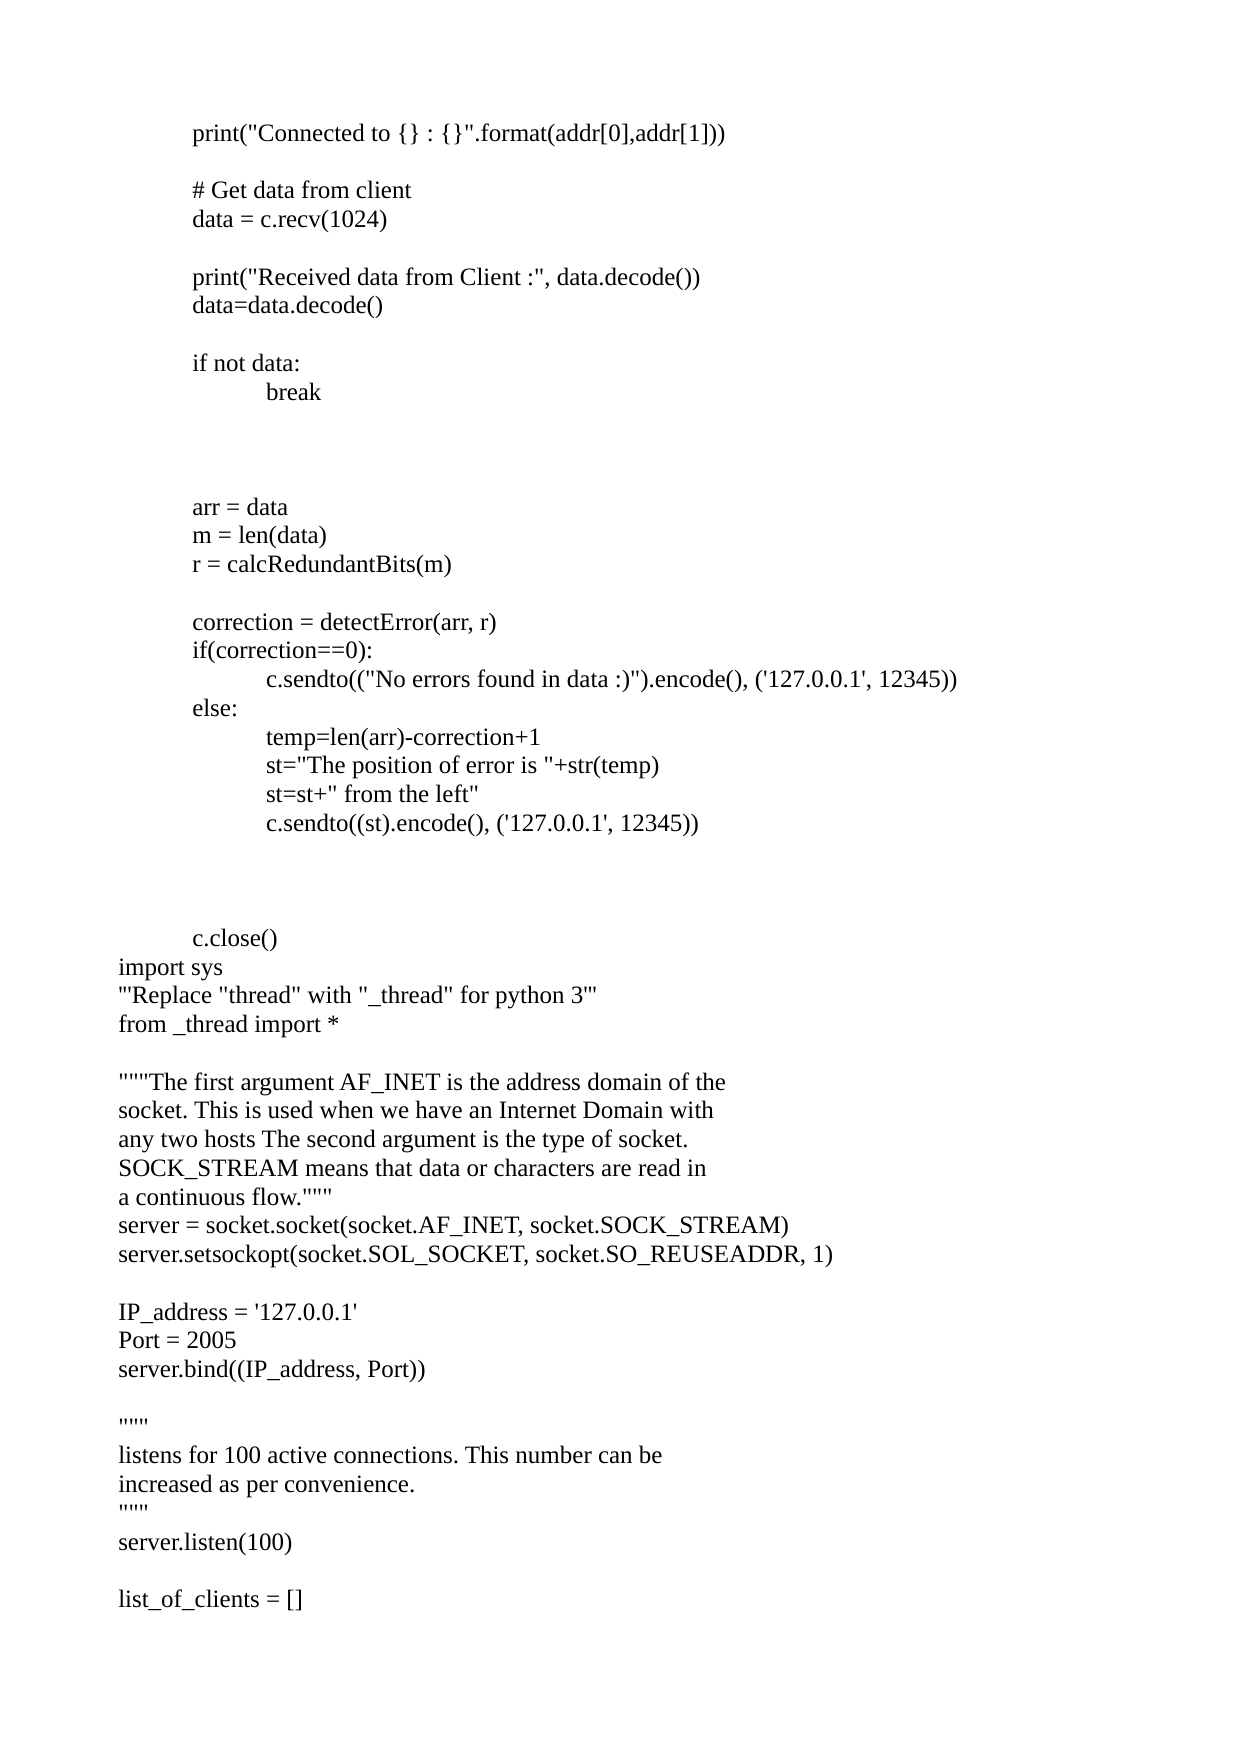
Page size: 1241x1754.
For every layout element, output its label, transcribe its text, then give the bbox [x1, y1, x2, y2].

text if not data: [118, 348, 1122, 377]
text list_of_clients = [] [118, 1584, 1122, 1613]
text break [118, 377, 1122, 406]
text st="The position of error is "+str(temp) [118, 751, 1122, 779]
text data = c.recv(1024) [118, 204, 1122, 233]
text a continuous flow.""" [118, 1182, 1122, 1211]
text from _thread import * [118, 1009, 1122, 1038]
text '''Replace "thread" with "_thread" for python 3''' [118, 981, 1122, 1009]
text st=st+" from the left" [118, 779, 1122, 808]
text print("Received data from Client :", data.decode()) [118, 262, 1122, 291]
text SOCK_STREAM means that data or characters are read in [118, 1153, 1122, 1182]
text server.bind((IP_address, Port)) [118, 1354, 1122, 1383]
text Port = 2005 [118, 1326, 1122, 1354]
text else: [118, 693, 1122, 722]
text c.sendto(("No errors found in data :)").encode(), ('127.0.0.1', 12345)) [118, 664, 1122, 693]
text server = socket.socket(socket.AF_INET, socket.SOCK_STREAM) [118, 1211, 1122, 1239]
text data=data.decode() [118, 291, 1122, 319]
text listens for 100 active connections. This number can be [118, 1441, 1122, 1469]
text c.close() [118, 923, 1122, 952]
text if(correction==0): [118, 636, 1122, 664]
text import sys [118, 952, 1122, 981]
text """ [118, 1498, 1122, 1527]
text print("Connected to {} : {}".format(addr[0],addr[1])) [118, 118, 1122, 147]
text server.setsockopt(socket.SOL_SOCKET, socket.SO_REUSEADDR, 1) [118, 1239, 1122, 1268]
text server.listen(100) [118, 1527, 1122, 1556]
text r = calcRedundantBits(m) [118, 549, 1122, 578]
text # Get data from client [118, 176, 1122, 204]
text temp=len(arr)-correction+1 [118, 722, 1122, 751]
text """The first argument AF_INET is the address domain of the [118, 1067, 1122, 1096]
text any two hosts The second argument is the type of socket. [118, 1124, 1122, 1153]
text IP_address = '127.0.0.1' [118, 1297, 1122, 1326]
text increased as per convenience. [118, 1469, 1122, 1498]
text correction = detectError(arr, r) [118, 607, 1122, 636]
text c.sendto((st).encode(), ('127.0.0.1', 12345)) [118, 808, 1122, 837]
text """ [118, 1412, 1122, 1441]
text arr = data [118, 492, 1122, 521]
text m = len(data) [118, 521, 1122, 549]
text socket. This is used when we have an Internet Domain with [118, 1096, 1122, 1124]
